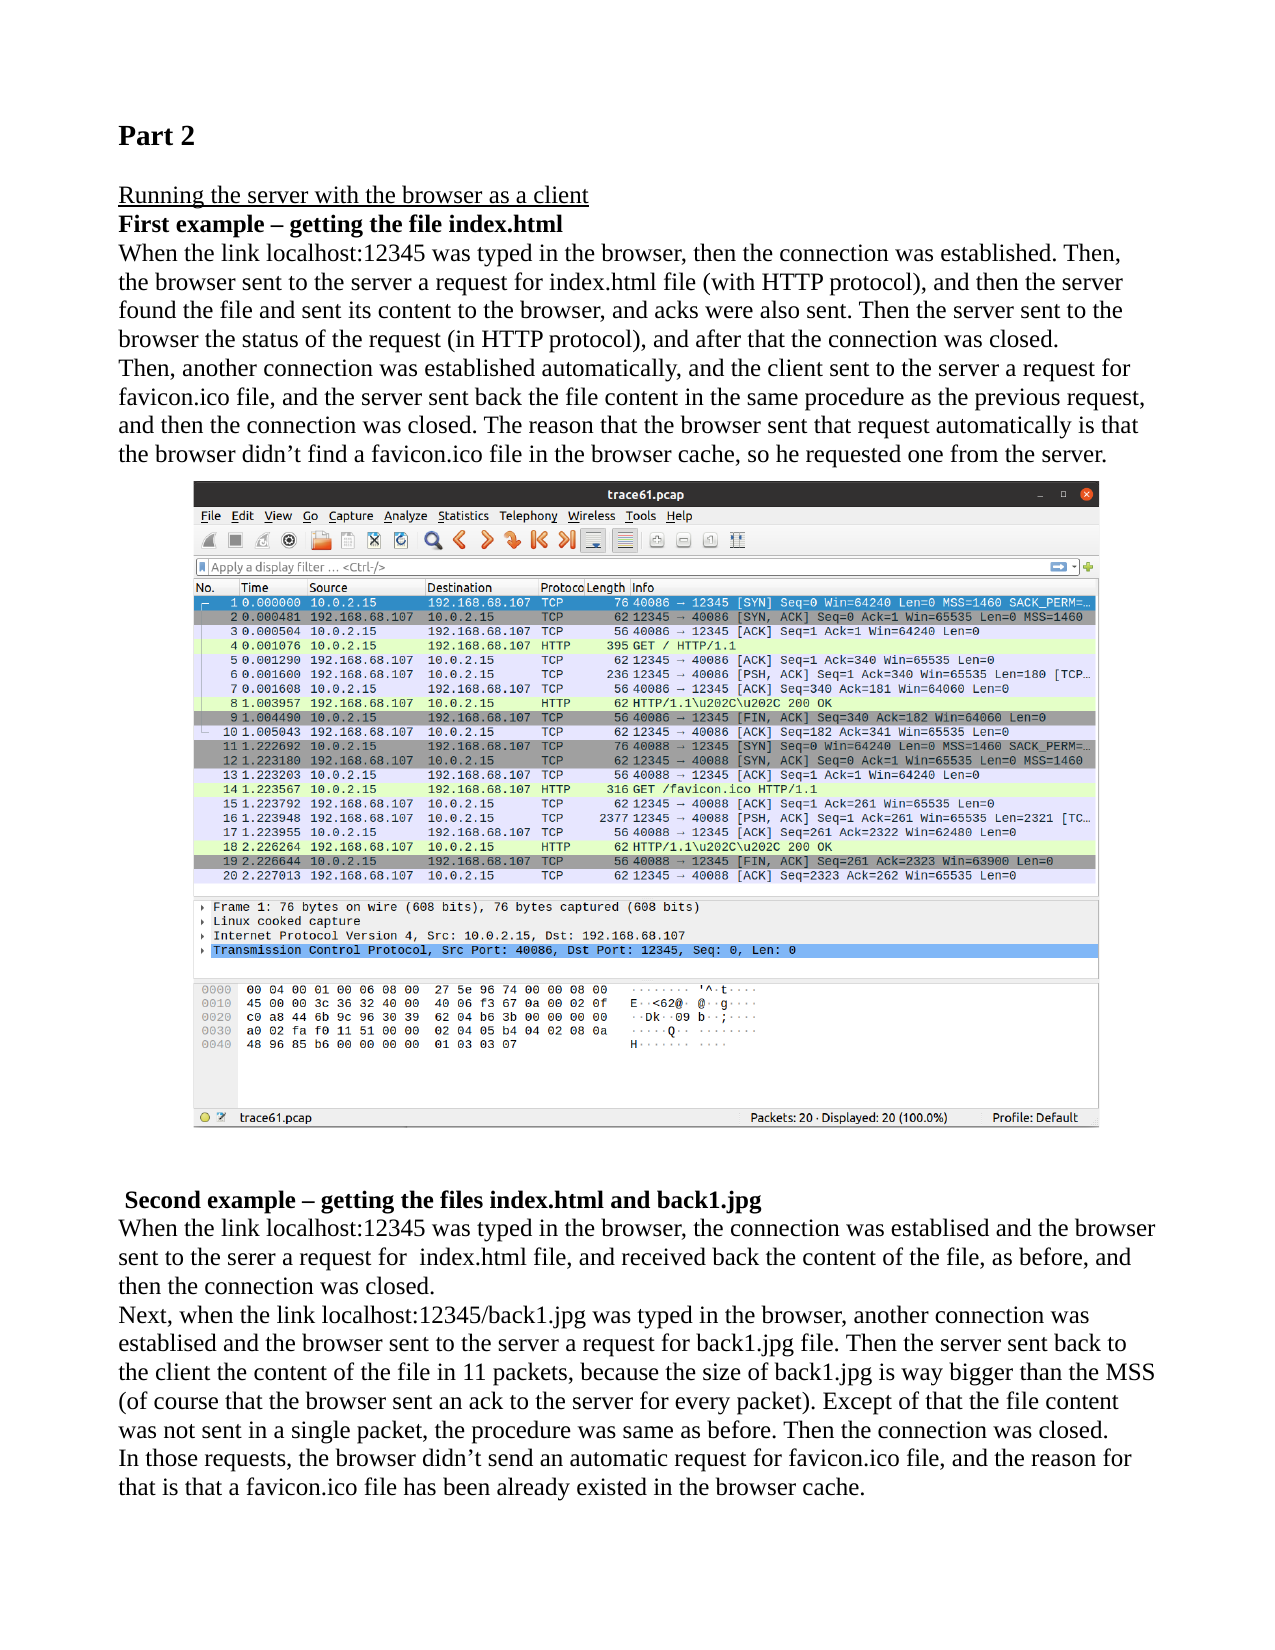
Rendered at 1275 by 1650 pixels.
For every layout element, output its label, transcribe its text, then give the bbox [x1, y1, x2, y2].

text When the link localhost:12345 was typed in the browser, then the connection was established. Then, the browser sent to the server a request for index.html file (with HTTP protocol), and then the server found the file and sent its content to the browser, and acks were also sent. Then the server sent to the browser the status of the request (in HTTP protocol), and after that the connection was closed. [118, 238, 1157, 353]
text Running the server with the browser as a client [118, 180, 1157, 209]
text Second example – getting the files index.html and back1.jpg [118, 1185, 1157, 1213]
text Next, when the link localhost:12345/back1.jpg was typed in the browser, another connection was establised and the browser sent to the server a request for back1.jpg file. Then the server sent back to the client the content of the file in 11 packets, because the size of back1.jpg is way bigger than the MSS (of course that the browser sent an ack to the server for every packet). Except of that the file content was not sent in a single packet, the procedure was same as before. Then the connection was closed. [118, 1300, 1157, 1443]
text Part 2 [118, 118, 1157, 152]
picture [193, 481, 1100, 1128]
text First example – getting the file index.html [118, 209, 1157, 238]
text Then, another connection was established automatically, and the client sent to the server a request for favicon.ico file, and the server sent back the file content in the same procedure as the previous request, and then the connection was closed. The reason that the browser sent that request automatically is that the browser didn’t find a favicon.ico file in the browser cache, so he requested one from the server. [118, 353, 1157, 468]
text In those requests, the browser didn’t send an automatic request for favicon.ico file, and the reason for that is that a favicon.ico file has been already existed in the browser cache. [118, 1443, 1157, 1501]
text When the link localhost:12345 was typed in the browser, the connection was establised and the browser sent to the serer a request for index.html file, and received back the content of the file, as before, and then the connection was closed. [118, 1213, 1157, 1300]
